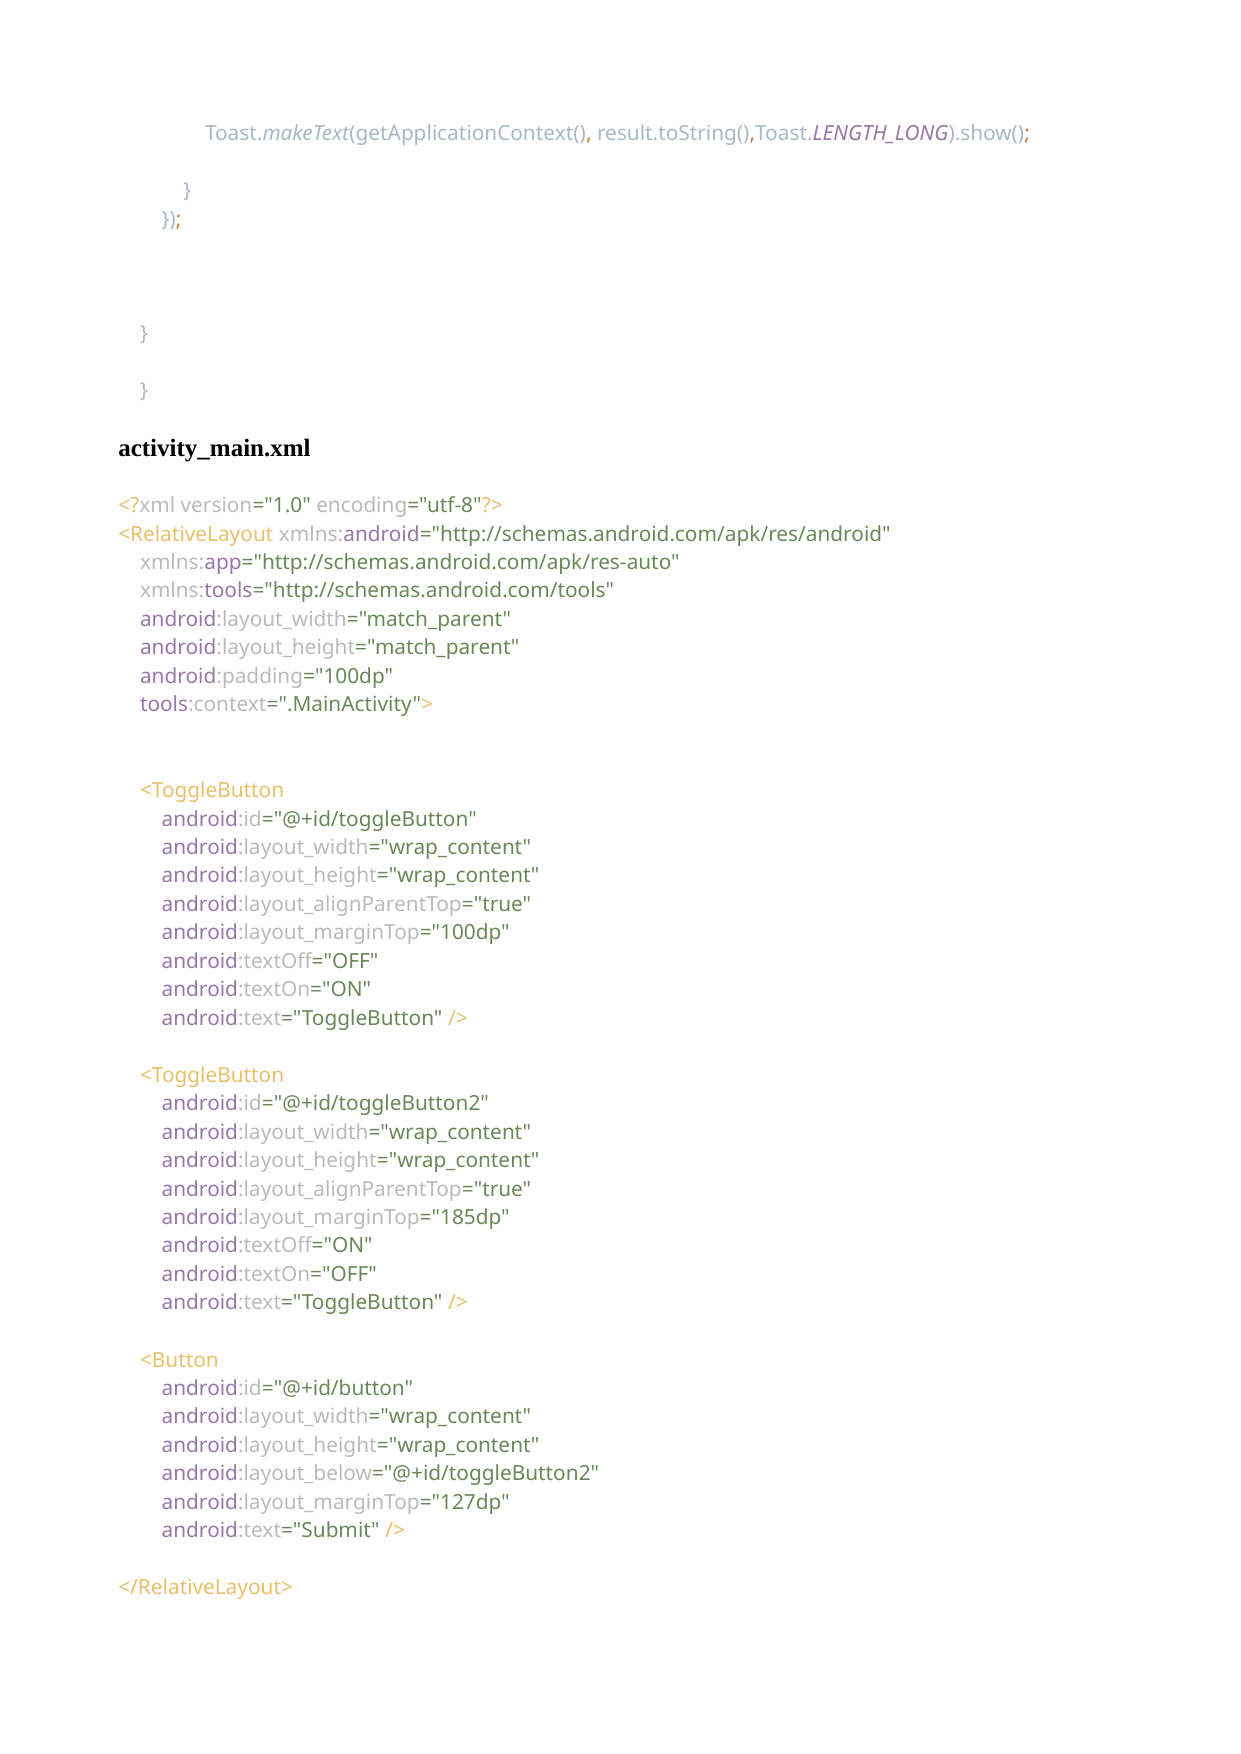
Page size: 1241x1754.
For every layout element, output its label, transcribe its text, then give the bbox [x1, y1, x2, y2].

text activity_main.xml [118, 433, 1122, 462]
text Toast.makeText(getApplicationContext(), result.toString(),Toast.LENGTH_LONG).show(); } }); } } [118, 118, 1122, 433]
text <?xml version="1.0" encoding="utf-8"?> <RelativeLayout xmlns:android="http://schemas.android.com/apk/res/android" xmlns:app="http://schemas.android.com/apk/res-auto" xmlns:tools="http://schemas.android.com/tools" android:layout_width="match_parent" android:layout_height="match_parent" android:padding="100dp" tools:context=".MainActivity"> <ToggleButton android:id="@+id/toggleButton" android:layout_width="wrap_content" android:layout_height="wrap_content" android:layout_alignParentTop="true" android:layout_marginTop="100dp" android:textOff="OFF" android:textOn="ON" android:text="ToggleButton" /> <ToggleButton android:id="@+id/toggleButton2" android:layout_width="wrap_content" android:layout_height="wrap_content" android:layout_alignParentTop="true" android:layout_marginTop="185dp" android:textOff="ON" android:textOn="OFF" android:text="ToggleButton" /> <Button android:id="@+id/button" android:layout_width="wrap_content" android:layout_height="wrap_content" android:layout_below="@+id/toggleButton2" android:layout_marginTop="127dp" android:text="Submit" /> </RelativeLayout> [118, 490, 1122, 1630]
